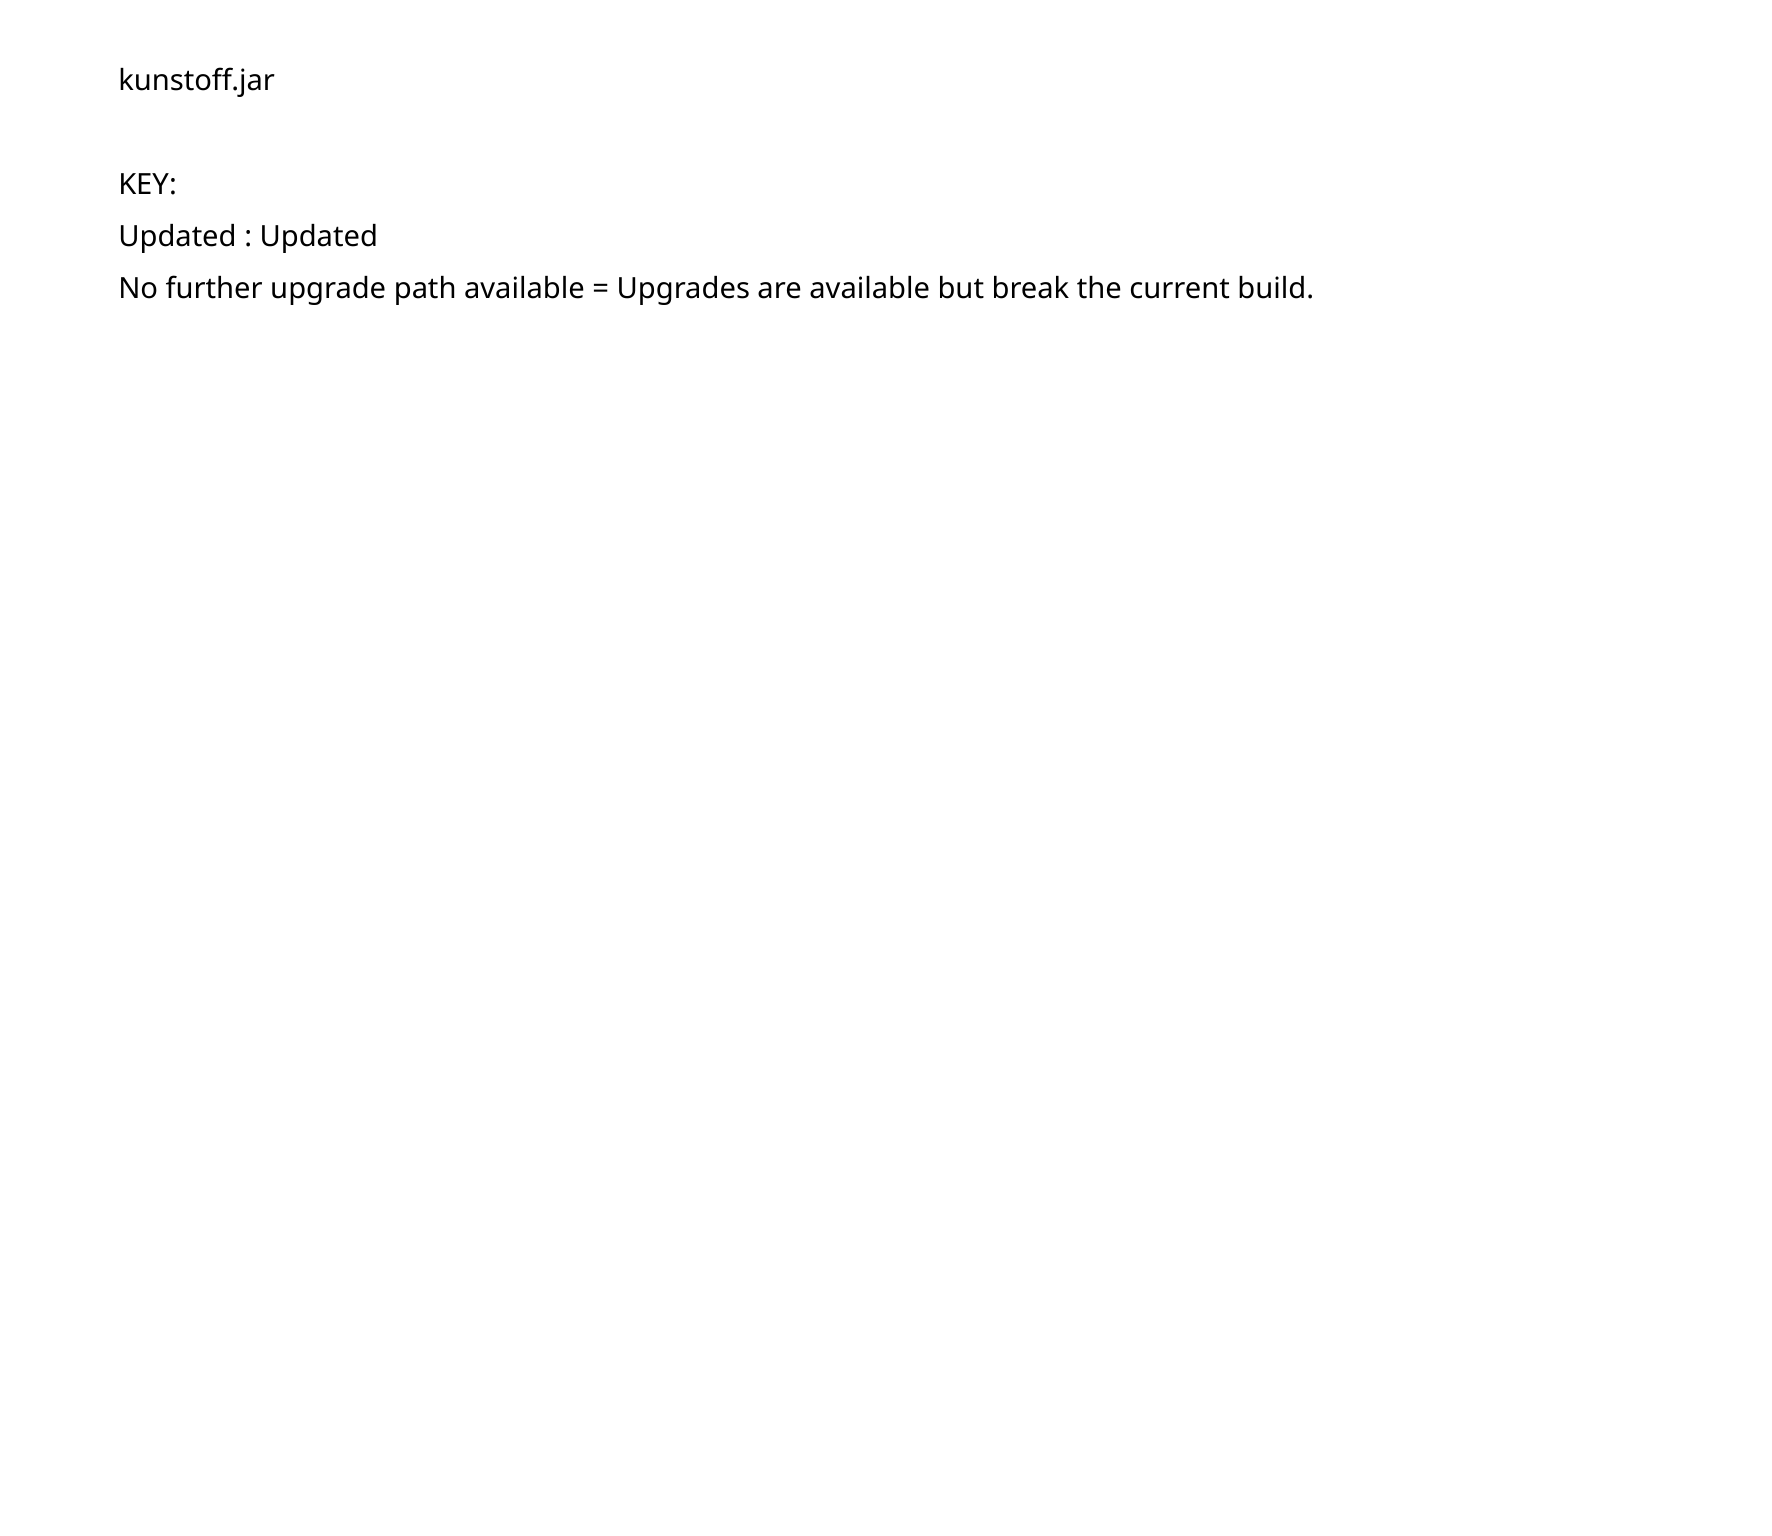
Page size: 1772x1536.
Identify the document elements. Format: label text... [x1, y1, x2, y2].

text Updated : Updated [118, 216, 1713, 255]
text kunstoff.jar [118, 59, 1713, 99]
text KEY: [118, 163, 1713, 203]
text No further upgrade path available = Upgrades are available but break the current build. [118, 268, 1713, 307]
